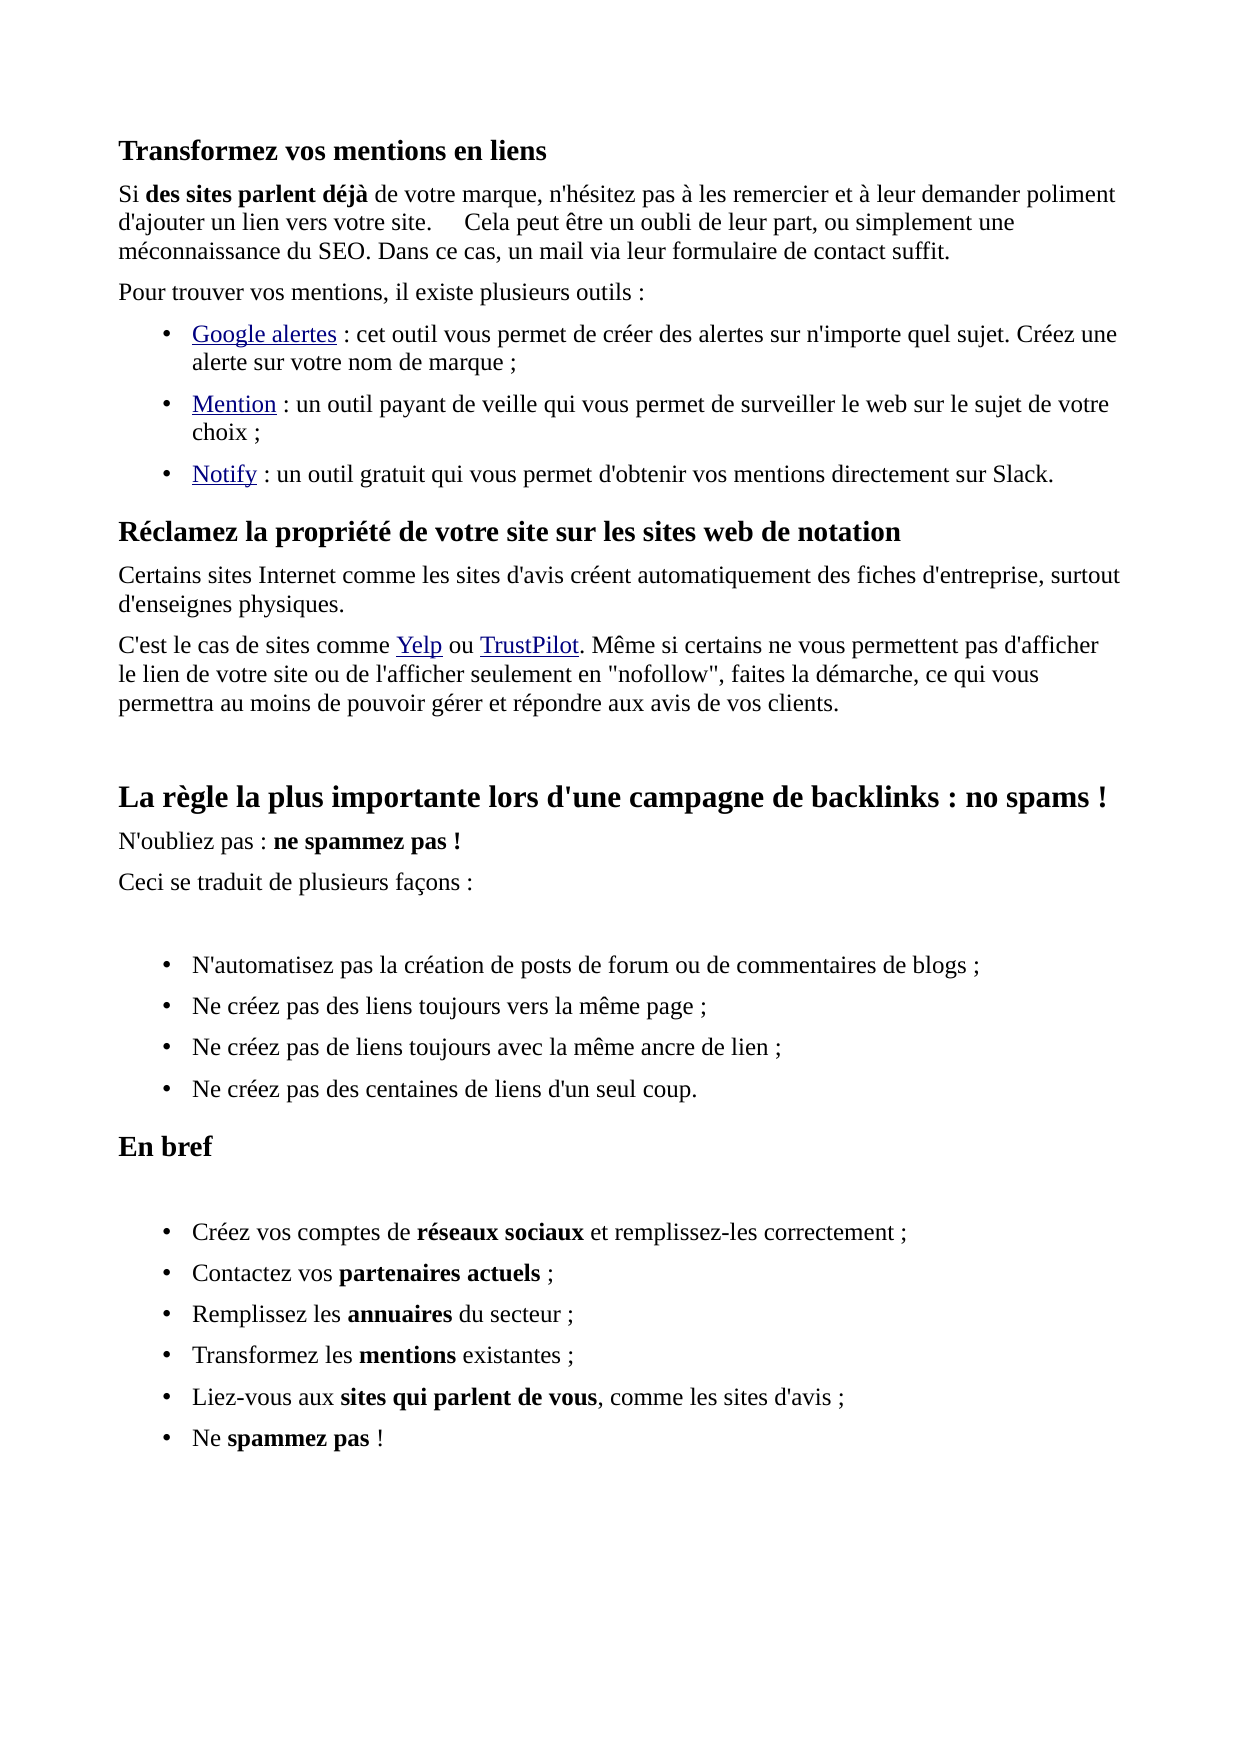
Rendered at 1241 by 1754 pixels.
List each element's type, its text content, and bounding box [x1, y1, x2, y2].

list N'automatisez pas la création de posts de forum ou de commentaires de blogs ; [162, 950, 1122, 979]
list Créez vos comptes de réseaux sociaux et remplissez-les correctement ; [162, 1217, 1122, 1246]
list Mention : un outil payant de veille qui vous permet de surveiller le web sur le sujet de votre choix ; [162, 389, 1122, 446]
text Certains sites Internet comme les sites d'avis créent automatiquement des fiches d'entreprise, surtout d'enseignes physiques. [118, 561, 1122, 618]
text La règle la plus importante lors d'une campagne de backlinks : no spams ! [118, 778, 1122, 814]
list Transformez les mentions existantes ; [162, 1341, 1122, 1369]
list Contactez vos partenaires actuels ; [162, 1258, 1122, 1287]
text Ceci se traduit de plusieurs façons : [118, 867, 1122, 896]
list Notify : un outil gratuit qui vous permet d'obtenir vos mentions directement sur Slack. [162, 459, 1122, 487]
list Google alertes : cet outil vous permet de créer des alertes sur n'importe quel sujet. Créez une alerte sur votre nom de marque ; [162, 319, 1122, 376]
subtitle Transformez vos mentions en liens [118, 133, 1122, 166]
text Si des sites parlent déjà de votre marque, n'hésitez pas à les remercier et à leur demander poliment d'ajouter un lien vers votre site. 🙂 Cela peut être un oubli de leur part, ou simplement une méconnaissance du SEO. Dans ce cas, un mail via leur formulaire de contact suffit. [118, 179, 1122, 265]
list Ne créez pas des centaines de liens d'un seul coup. [162, 1074, 1122, 1102]
subtitle Réclamez la propriété de votre site sur les sites web de notation [118, 514, 1122, 548]
list Ne spammez pas ! [162, 1423, 1122, 1452]
text N'oubliez pas : ne spammez pas ! [118, 826, 1122, 855]
list Liez-vous aux sites qui parlent de vous, comme les sites d'avis ; [162, 1382, 1122, 1411]
list Ne créez pas des liens toujours vers la même page ; [162, 991, 1122, 1020]
text C'est le cas de sites comme Yelp ou TrustPilot. Même si certains ne vous permettent pas d'afficher le lien de votre site ou de l'afficher seulement en "nofollow", faites la démarche, ce qui vous permettra au moins de pouvoir gérer et répondre aux avis de vos clients. [118, 631, 1122, 717]
text Pour trouver vos mentions, il existe plusieurs outils : [118, 277, 1122, 306]
list Remplissez les annuaires du secteur ; [162, 1299, 1122, 1328]
list Ne créez pas de liens toujours avec la même ancre de lien ; [162, 1032, 1122, 1061]
subtitle En bref [118, 1129, 1122, 1163]
